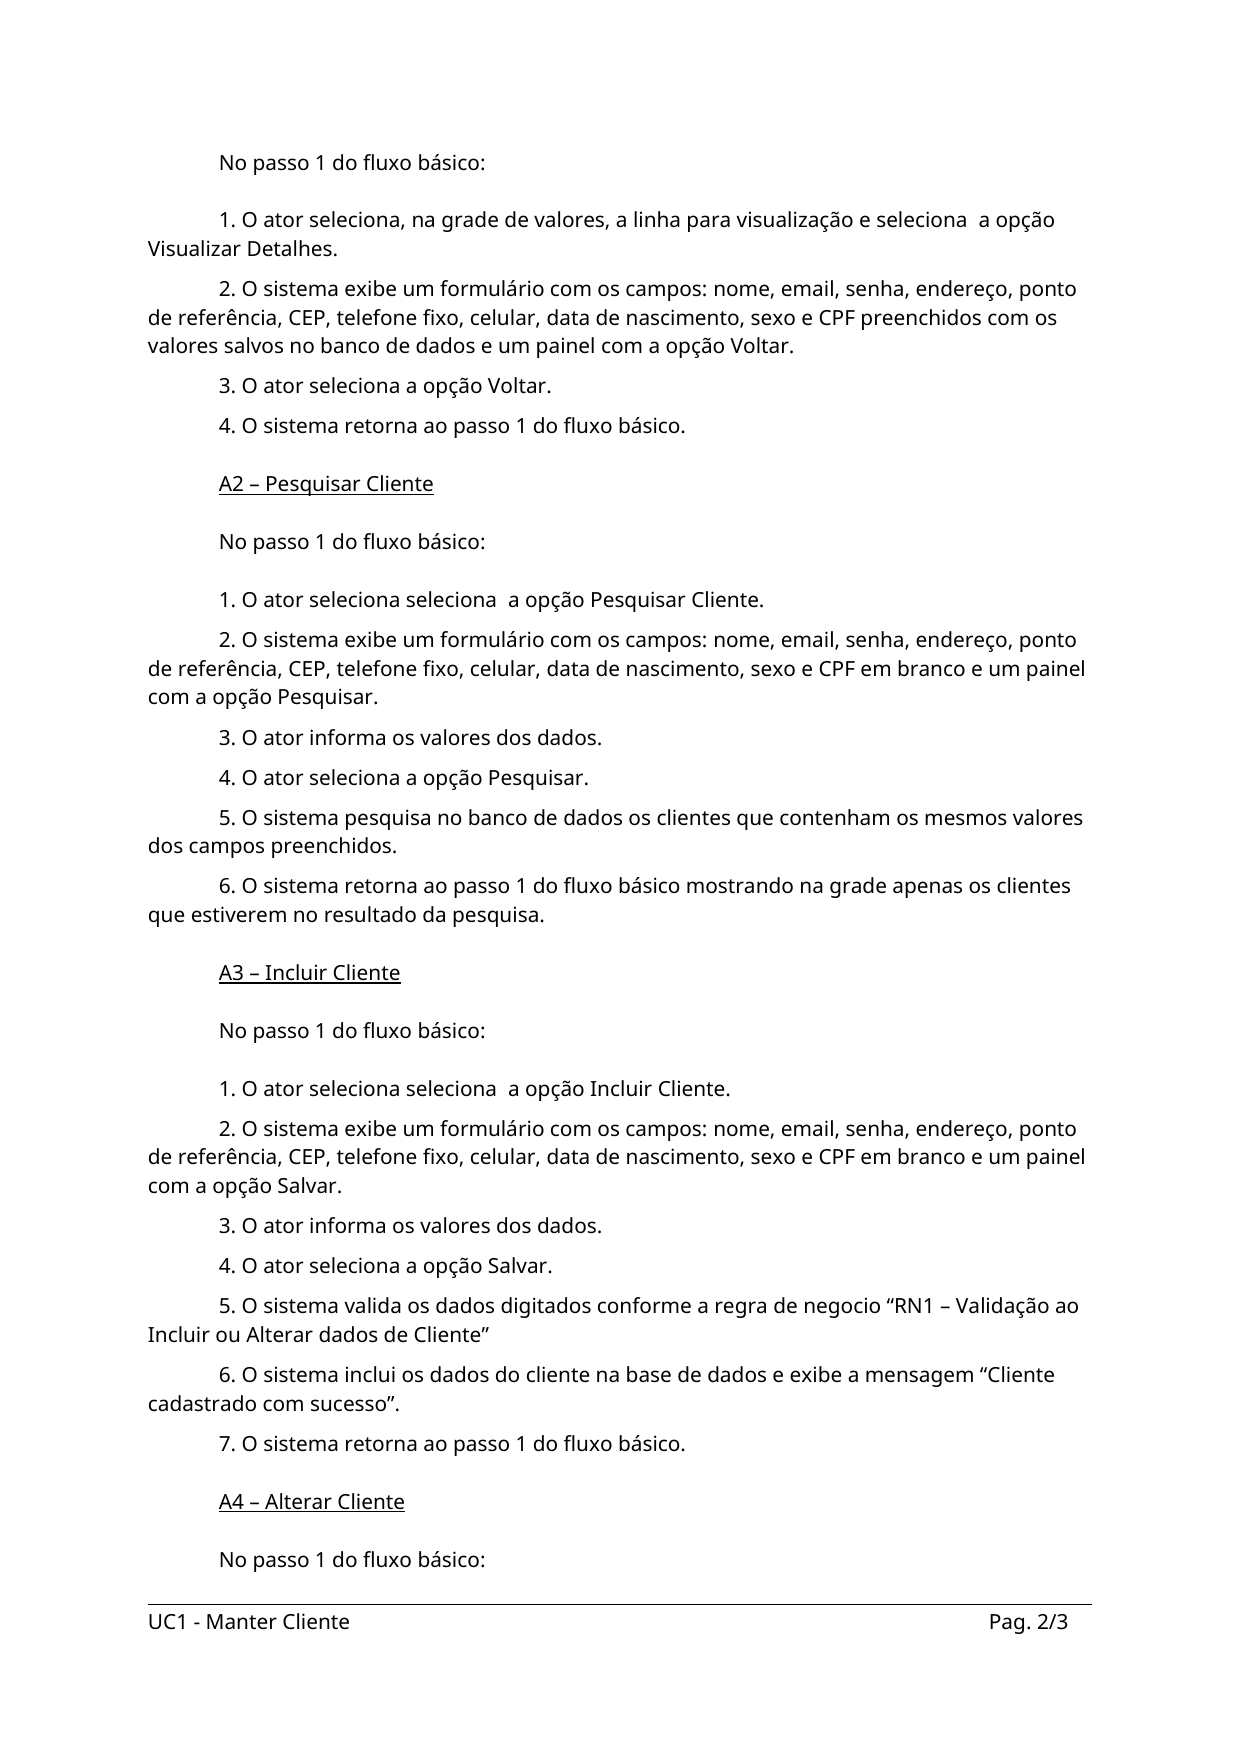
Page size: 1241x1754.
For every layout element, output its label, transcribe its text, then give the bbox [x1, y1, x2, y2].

text 6. O sistema inclui os dados do cliente na base de dados e exibe a mensagem “Cliente cadastrado com sucesso”. [148, 1360, 1092, 1417]
text 4. O sistema retorna ao passo 1 do fluxo básico. [148, 412, 1092, 440]
text 3. O ator seleciona a opção Voltar. [148, 371, 1092, 400]
text 1. O ator seleciona seleciona a opção Pesquisar Cliente. [148, 585, 1092, 614]
text No passo 1 do fluxo básico: [148, 148, 1092, 176]
text 7. O sistema retorna ao passo 1 do fluxo básico. [148, 1429, 1092, 1457]
text 2. O sistema exibe um formulário com os campos: nome, email, senha, endereço, ponto de referência, CEP, telefone fixo, celular, data de nascimento, sexo e CPF preenchidos com os valores salvos no banco de dados e um painel com a opção Voltar. [148, 274, 1092, 359]
text 2. O sistema exibe um formulário com os campos: nome, email, senha, endereço, ponto de referência, CEP, telefone fixo, celular, data de nascimento, sexo e CPF em branco e um painel com a opção Pesquisar. [148, 626, 1092, 711]
text No passo 1 do fluxo básico: [148, 1545, 1092, 1573]
text 5. O sistema valida os dados digitados conforme a regra de negocio “RN1 – Validação ao Incluir ou Alterar dados de Cliente” [148, 1292, 1092, 1348]
text 5. O sistema pesquisa no banco de dados os clientes que contenham os mesmos valores dos campos preenchidos. [148, 803, 1092, 860]
text 6. O sistema retorna ao passo 1 do fluxo básico mostrando na grade apenas os clientes que estiverem no resultado da pesquisa. [148, 872, 1092, 928]
text 3. O ator informa os valores dos dados. [148, 1211, 1092, 1239]
text 4. O ator seleciona a opção Salvar. [148, 1251, 1092, 1280]
text A3 – Incluir Cliente [148, 958, 1092, 986]
text 1. O ator seleciona, na grade de valores, a linha para visualização e seleciona a opção Visualizar Detalhes. [148, 206, 1092, 262]
text A4 – Alterar Cliente [148, 1487, 1092, 1515]
text No passo 1 do fluxo básico: [148, 527, 1092, 556]
text A2 – Pesquisar Cliente [148, 469, 1092, 498]
text 3. O ator informa os valores dos dados. [148, 723, 1092, 751]
text 1. O ator seleciona seleciona a opção Incluir Cliente. [148, 1074, 1092, 1102]
text 2. O sistema exibe um formulário com os campos: nome, email, senha, endereço, ponto de referência, CEP, telefone fixo, celular, data de nascimento, sexo e CPF em branco e um painel com a opção Salvar. [148, 1114, 1092, 1199]
text No passo 1 do fluxo básico: [148, 1016, 1092, 1044]
text 4. O ator seleciona a opção Pesquisar. [148, 763, 1092, 791]
